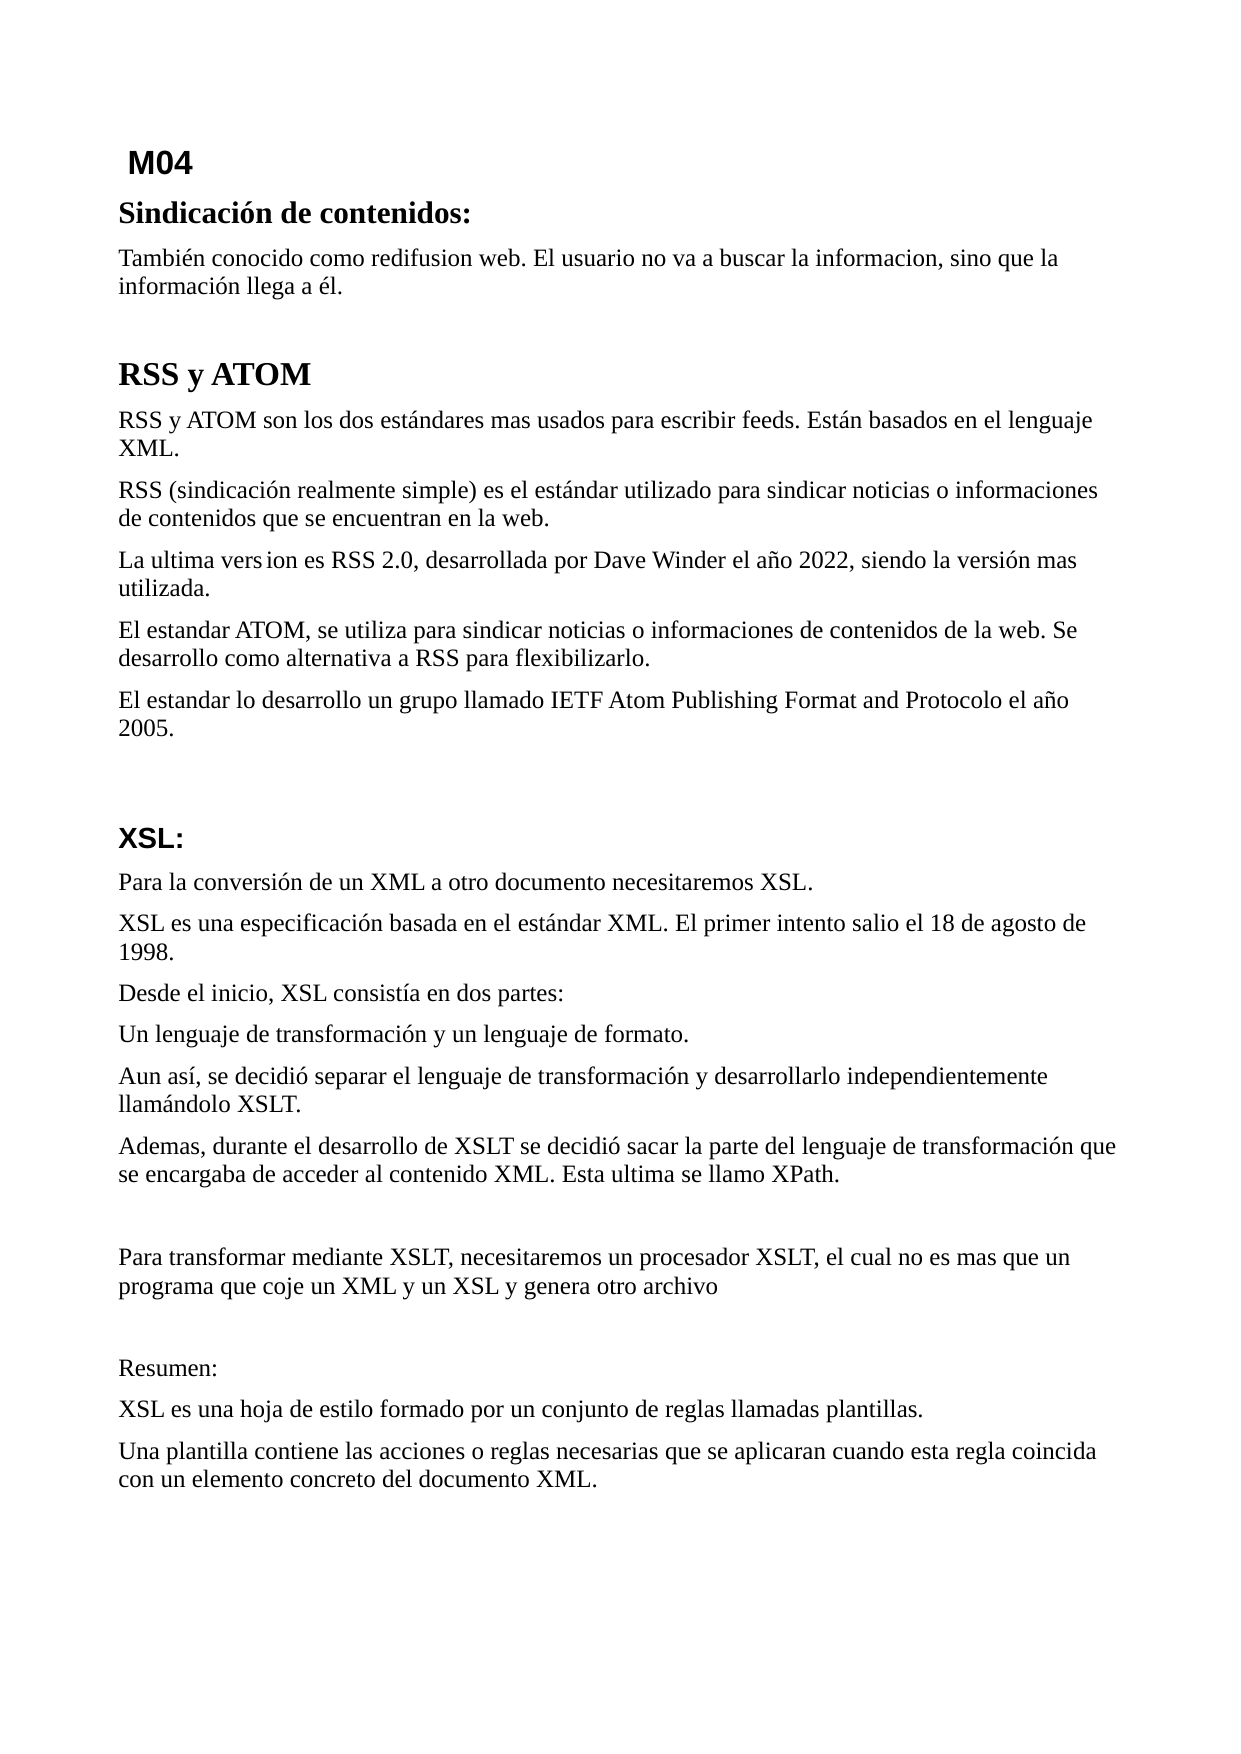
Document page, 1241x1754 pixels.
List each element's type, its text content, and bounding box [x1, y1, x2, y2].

text Para la conversión de un XML a otro documento necesitaremos XSL. [118, 867, 1122, 896]
text El estandar lo desarrollo un grupo llamado IETF Atom Publishing Format and Protocolo el año 2005. [118, 685, 1122, 742]
text Resumen: [118, 1353, 1122, 1382]
text Un lenguaje de transformación y un lenguaje de formato. [118, 1019, 1122, 1048]
text Para transformar mediante XSLT, necesitaremos un procesador XSLT, el cual no es mas que un programa que coje un XML y un XSL y genera otro archivo [118, 1242, 1122, 1299]
text Aun así, se decidió separar el lenguaje de transformación y desarrollarlo independientemente llamándolo XSLT. [118, 1061, 1122, 1118]
text RSS y ATOM [118, 354, 1122, 392]
subtitle XSL: [118, 821, 1122, 854]
text El estandar ATOM, se utiliza para sindicar noticias o informaciones de contenidos de la web. Se desarrollo como alternativa a RSS para flexibilizarlo. [118, 615, 1122, 672]
text Ademas, durante el desarrollo de XSLT se decidió sacar la parte del lenguaje de transformación que se encargaba de acceder al contenido XML. Esta ultima se llamo XPath. [118, 1131, 1122, 1188]
text RSS y ATOM son los dos estándares mas usados para escribir feeds. Están basados en el lenguaje XML. [118, 405, 1122, 462]
text XSL es una especificación basada en el estándar XML. El primer intento salio el 18 de agosto de 1998. [118, 908, 1122, 966]
text Desde el inicio, XSL consistía en dos partes: [118, 978, 1122, 1007]
text Sindicación de contenidos: [118, 194, 1122, 230]
subtitle M04 [118, 143, 1122, 182]
text La ultima vers ion es RSS 2.0, desarrollada por Dave Winder el año 2022, siendo la versión mas utilizada. [118, 545, 1122, 602]
text XSL es una hoja de estilo formado por un conjunto de reglas llamadas plantillas. [118, 1394, 1122, 1423]
text RSS (sindicación realmente simple) es el estándar utilizado para sindicar noticias o informaciones de contenidos que se encuentran en la web. [118, 475, 1122, 532]
text También conocido como redifusion web. El usuario no va a buscar la informacion, sino que la información llega a él. [118, 243, 1122, 300]
text Una plantilla contiene las acciones o reglas necesarias que se aplicaran cuando esta regla coincida con un elemento concreto del documento XML. [118, 1436, 1122, 1493]
